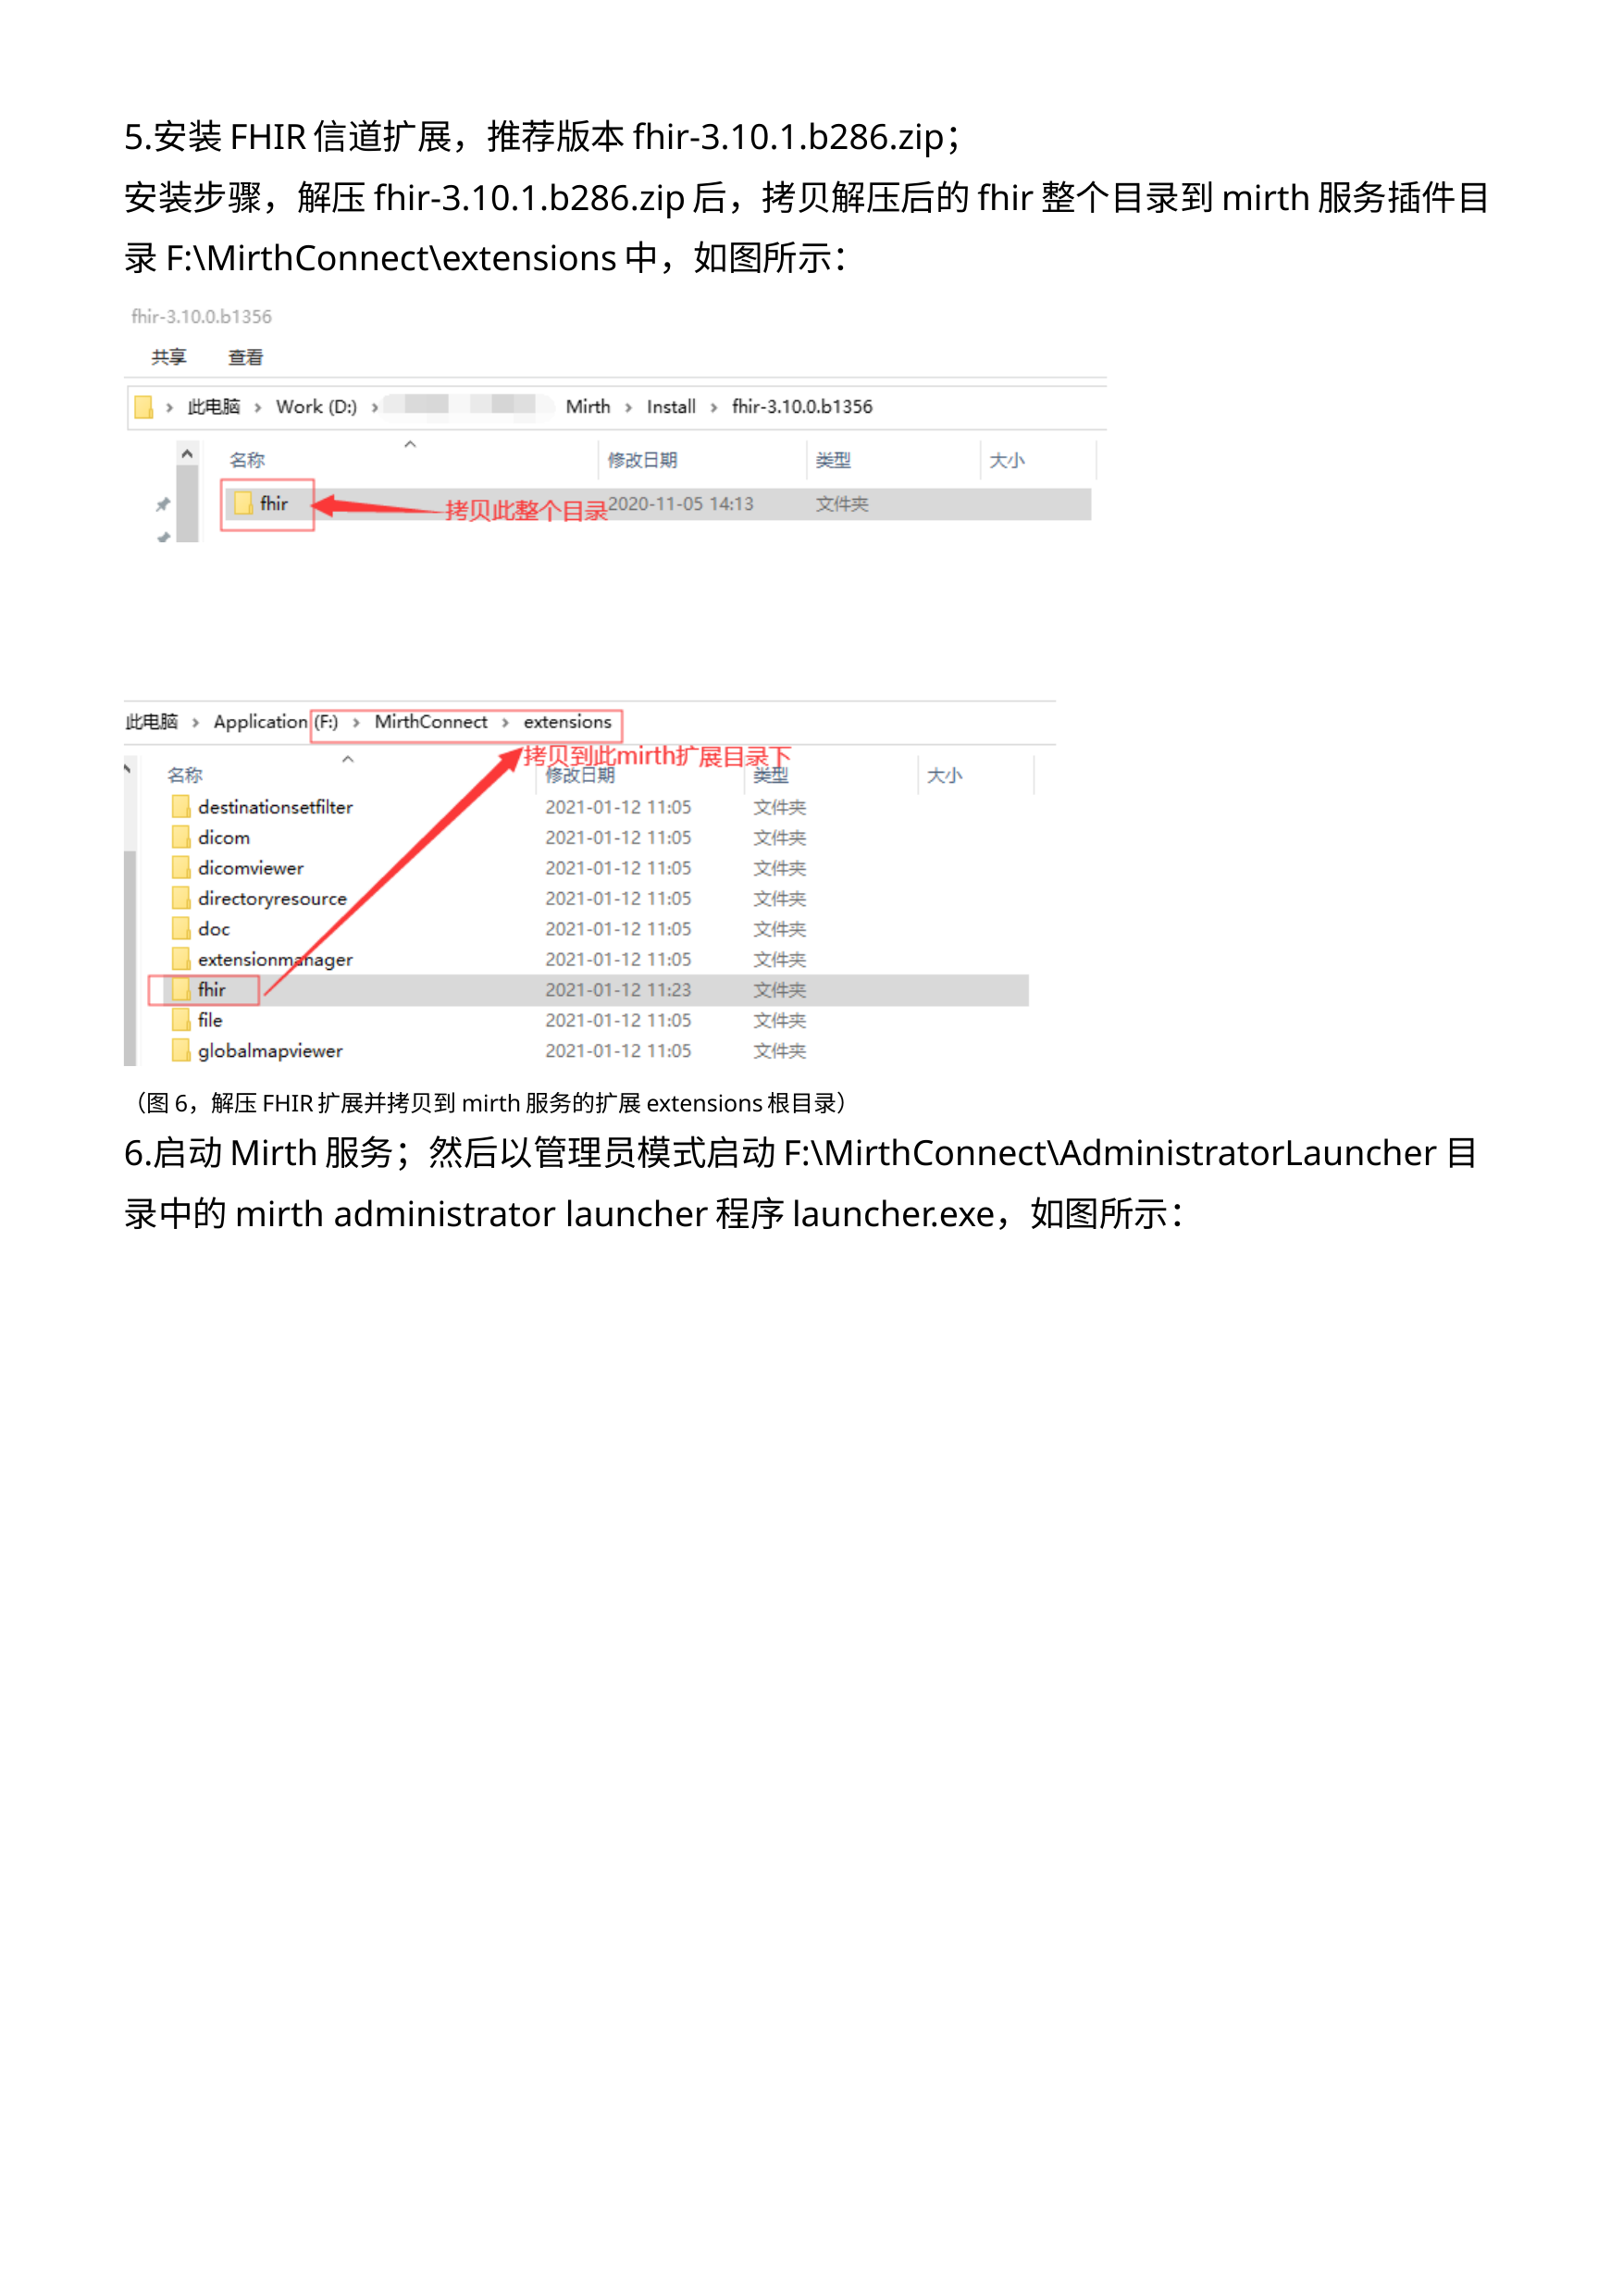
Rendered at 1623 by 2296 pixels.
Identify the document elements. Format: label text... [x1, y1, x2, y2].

text 6.启动Mirth服务；然后以管理员模式启动F:\MirthConnect\AdministratorLauncher目录中的mirth administrator launcher程序launcher.exe，如图所示： [124, 1125, 1499, 1236]
picture [123, 698, 1057, 1066]
picture [123, 304, 1108, 542]
text （图6，解压FHIR扩展并拷贝到mirth服务的扩展extensions根目录） [124, 1086, 1499, 1119]
text 安装步骤，解压fhir-3.10.1.b286.zip后，拷贝解压后的fhir整个目录到mirth服务插件目录F:\MirthConnect\extensions中，如图所示： [124, 169, 1499, 280]
text 5.安装FHIR信道扩展，推荐版本fhir-3.10.1.b286.zip； [124, 109, 1499, 160]
